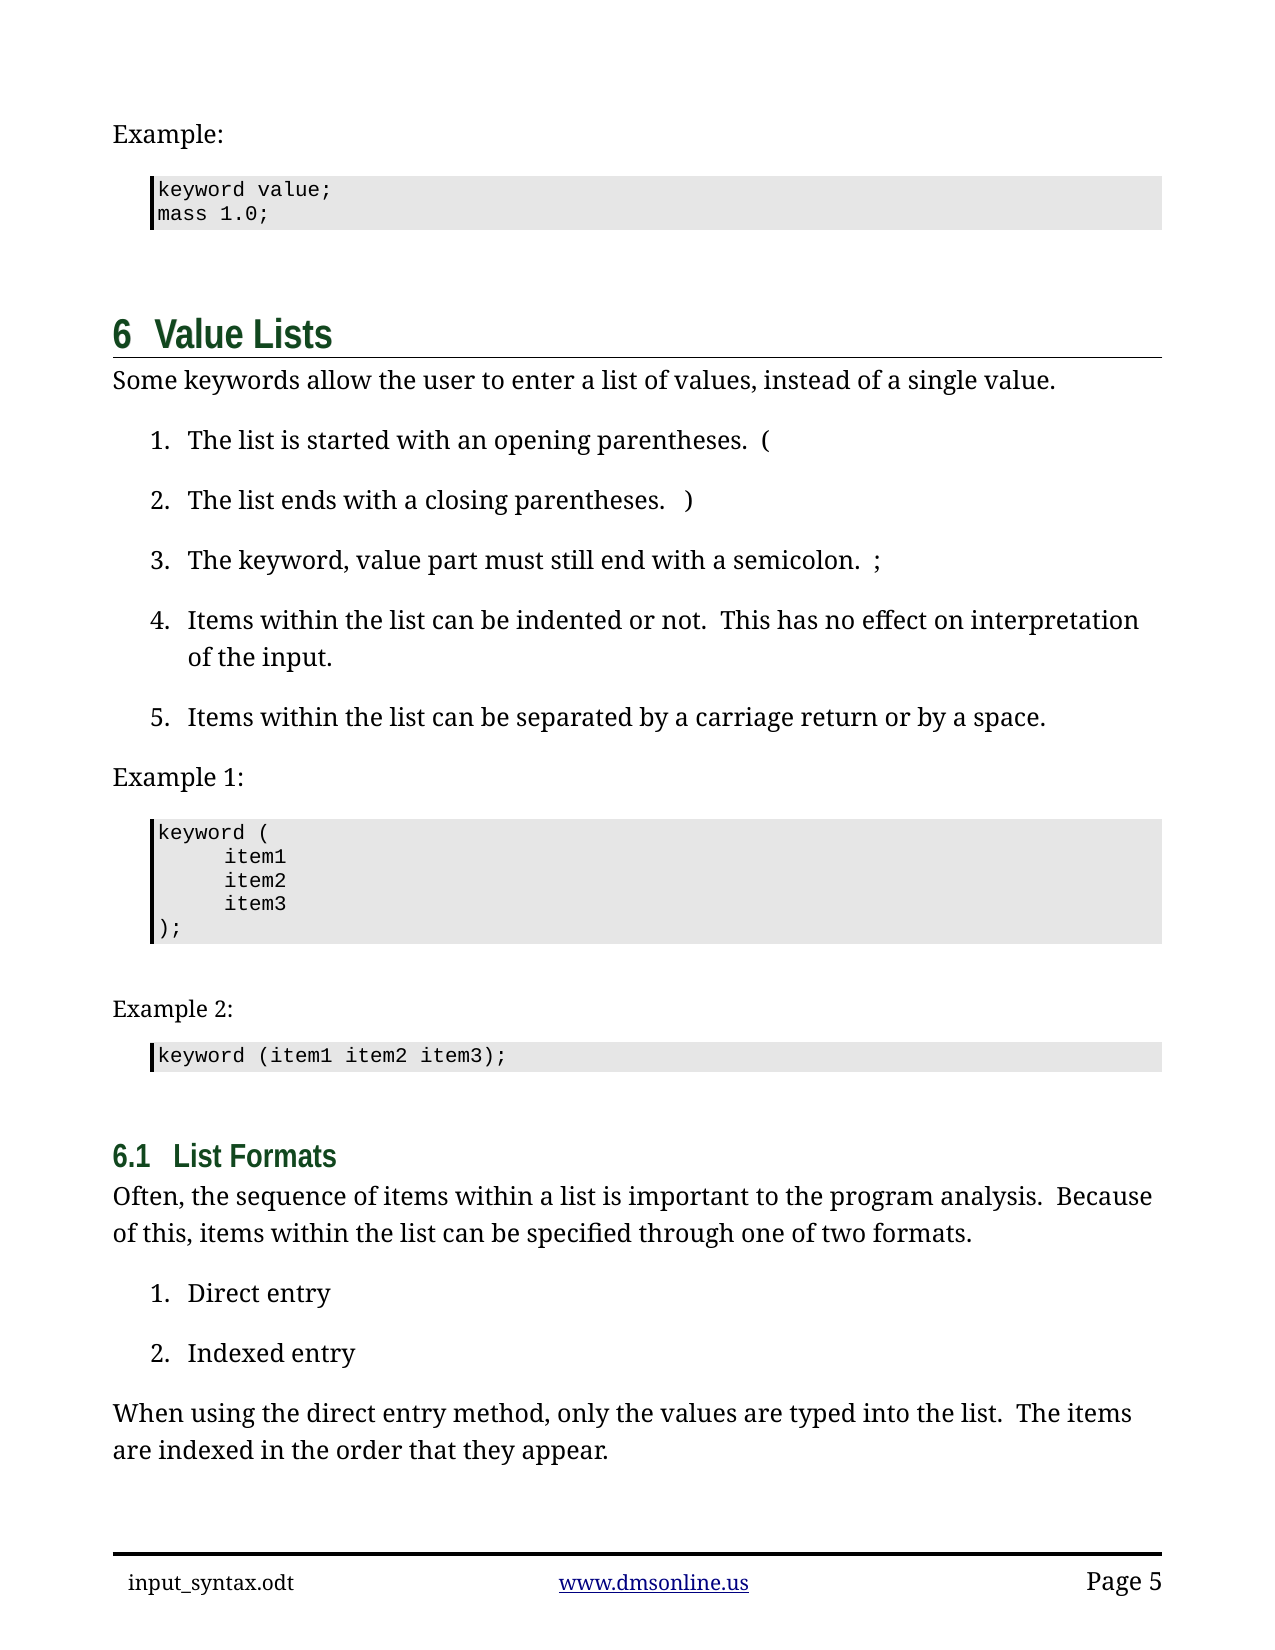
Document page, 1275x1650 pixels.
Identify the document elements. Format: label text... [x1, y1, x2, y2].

text Example 1: [112, 759, 1162, 793]
list The list ends with a closing parentheses. ) [150, 482, 1162, 517]
text mass 1.0; [154, 203, 1162, 230]
list Items within the list can be indented or not. This has no effect on interpretation of the input. [150, 602, 1162, 674]
text Example 2: [112, 993, 1162, 1024]
text keyword ( [154, 819, 1162, 846]
subtitle Value Lists [112, 309, 1162, 358]
text Often, the sequence of items within a list is important to the program analysis. Because of this, items within the list can be specified through one of two formats. [112, 1178, 1162, 1250]
text ); [154, 917, 1162, 944]
list Indexed entry [150, 1336, 1162, 1370]
text keyword value; [154, 176, 1162, 203]
text item3 [154, 893, 1162, 917]
list Direct entry [150, 1276, 1162, 1310]
text keyword (item1 item2 item3); [150, 1042, 1162, 1072]
list Items within the list can be separated by a carriage return or by a space. [150, 699, 1162, 734]
subtitle List Formats [112, 1136, 1162, 1175]
text When using the direct entry method, only the values are typed into the list. The items are indexed in the order that they appear. [112, 1396, 1162, 1467]
text Some keywords allow the user to enter a list of values, instead of a single value. [112, 363, 1162, 397]
list The keyword, value part must still end with a semicolon. ; [150, 542, 1162, 576]
text item1 [154, 846, 1162, 870]
text Example: [112, 117, 1162, 151]
text item2 [154, 870, 1162, 893]
list The list is started with an opening parentheses. ( [150, 423, 1162, 457]
